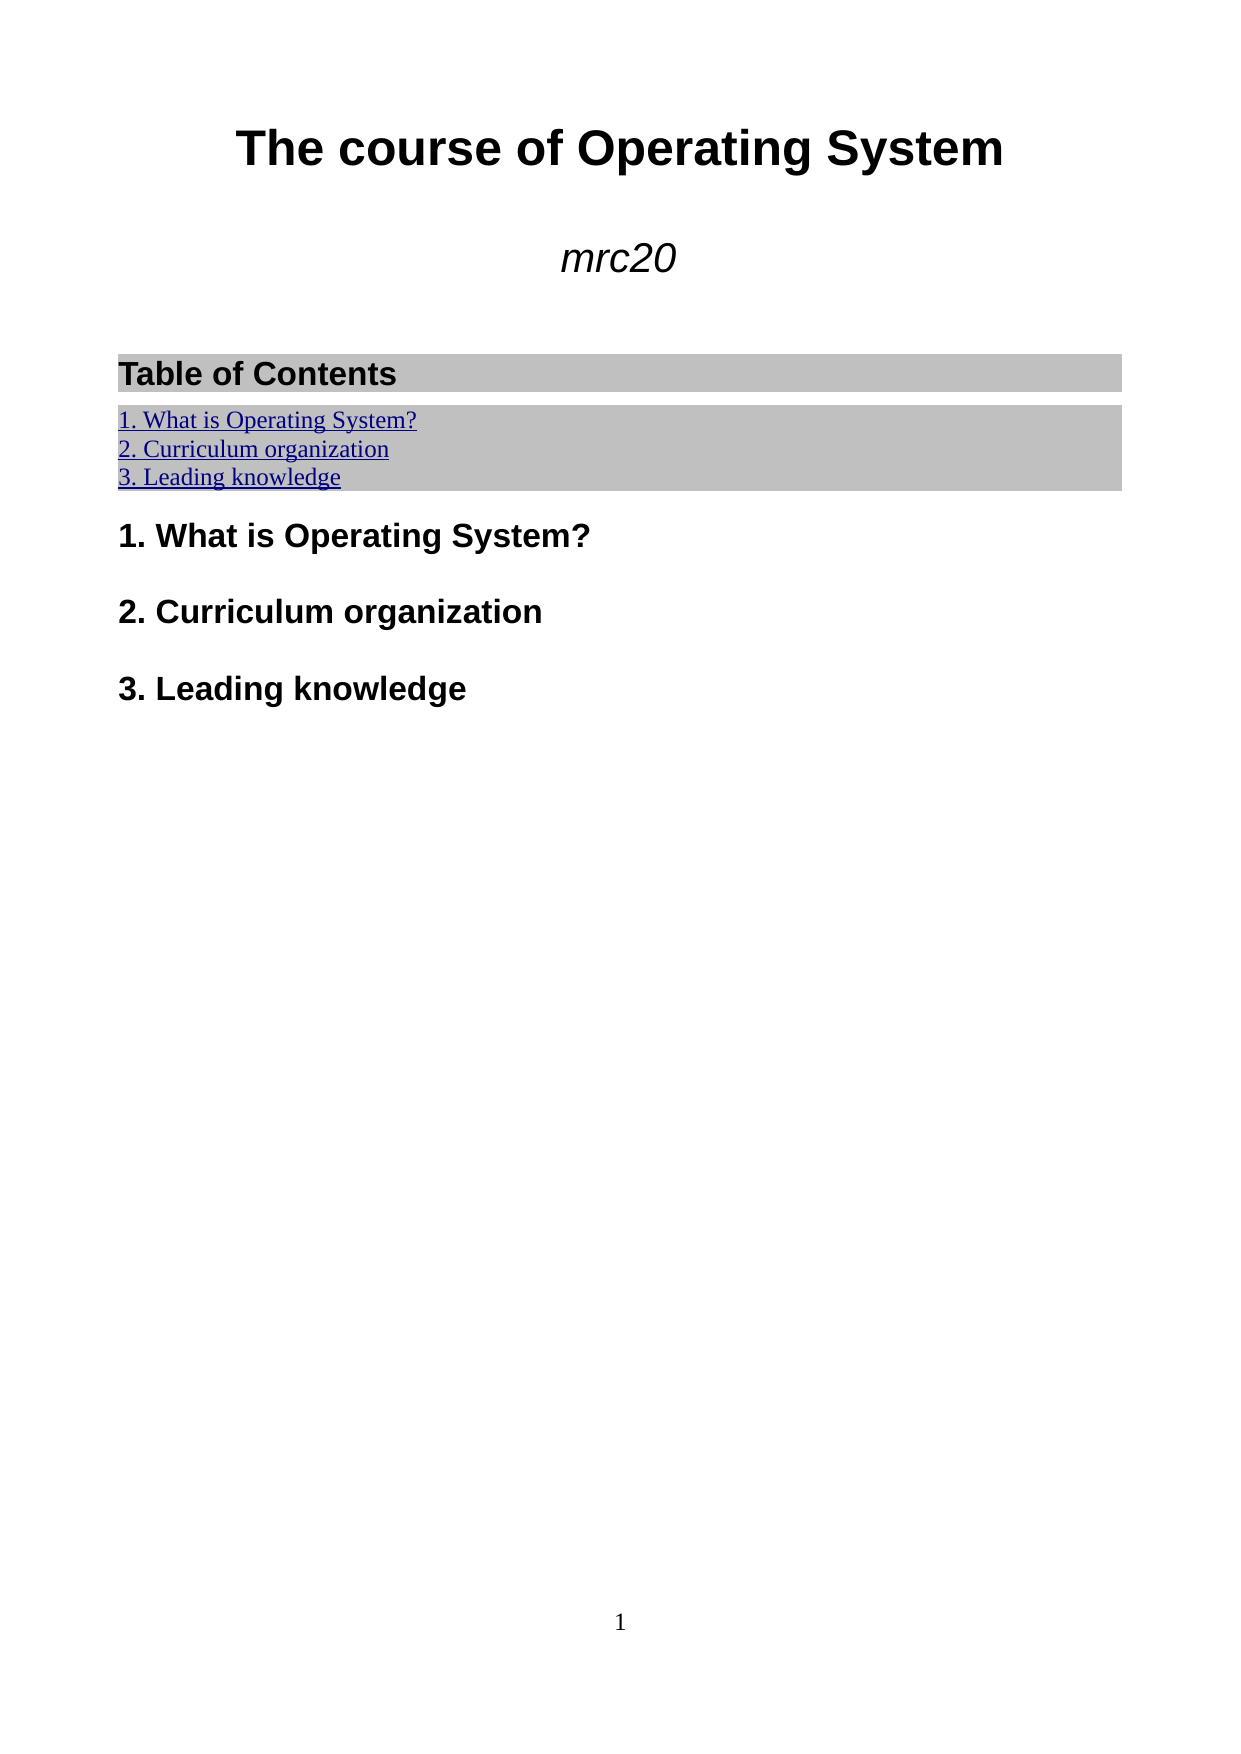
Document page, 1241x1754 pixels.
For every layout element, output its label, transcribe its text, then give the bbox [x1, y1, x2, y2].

subtitle mrc20 [118, 233, 1122, 281]
subtitle What is Operating System? [118, 516, 1122, 555]
text 3. Leading knowledge [118, 462, 1122, 491]
subtitle Curriculum organization [118, 592, 1122, 631]
subtitle Table of Contents [118, 354, 1122, 392]
title The course of Operating System [118, 118, 1122, 176]
text 1. What is Operating System? [118, 405, 1122, 434]
text 2. Curriculum organization [118, 434, 1122, 462]
subtitle Leading knowledge [118, 668, 1122, 707]
